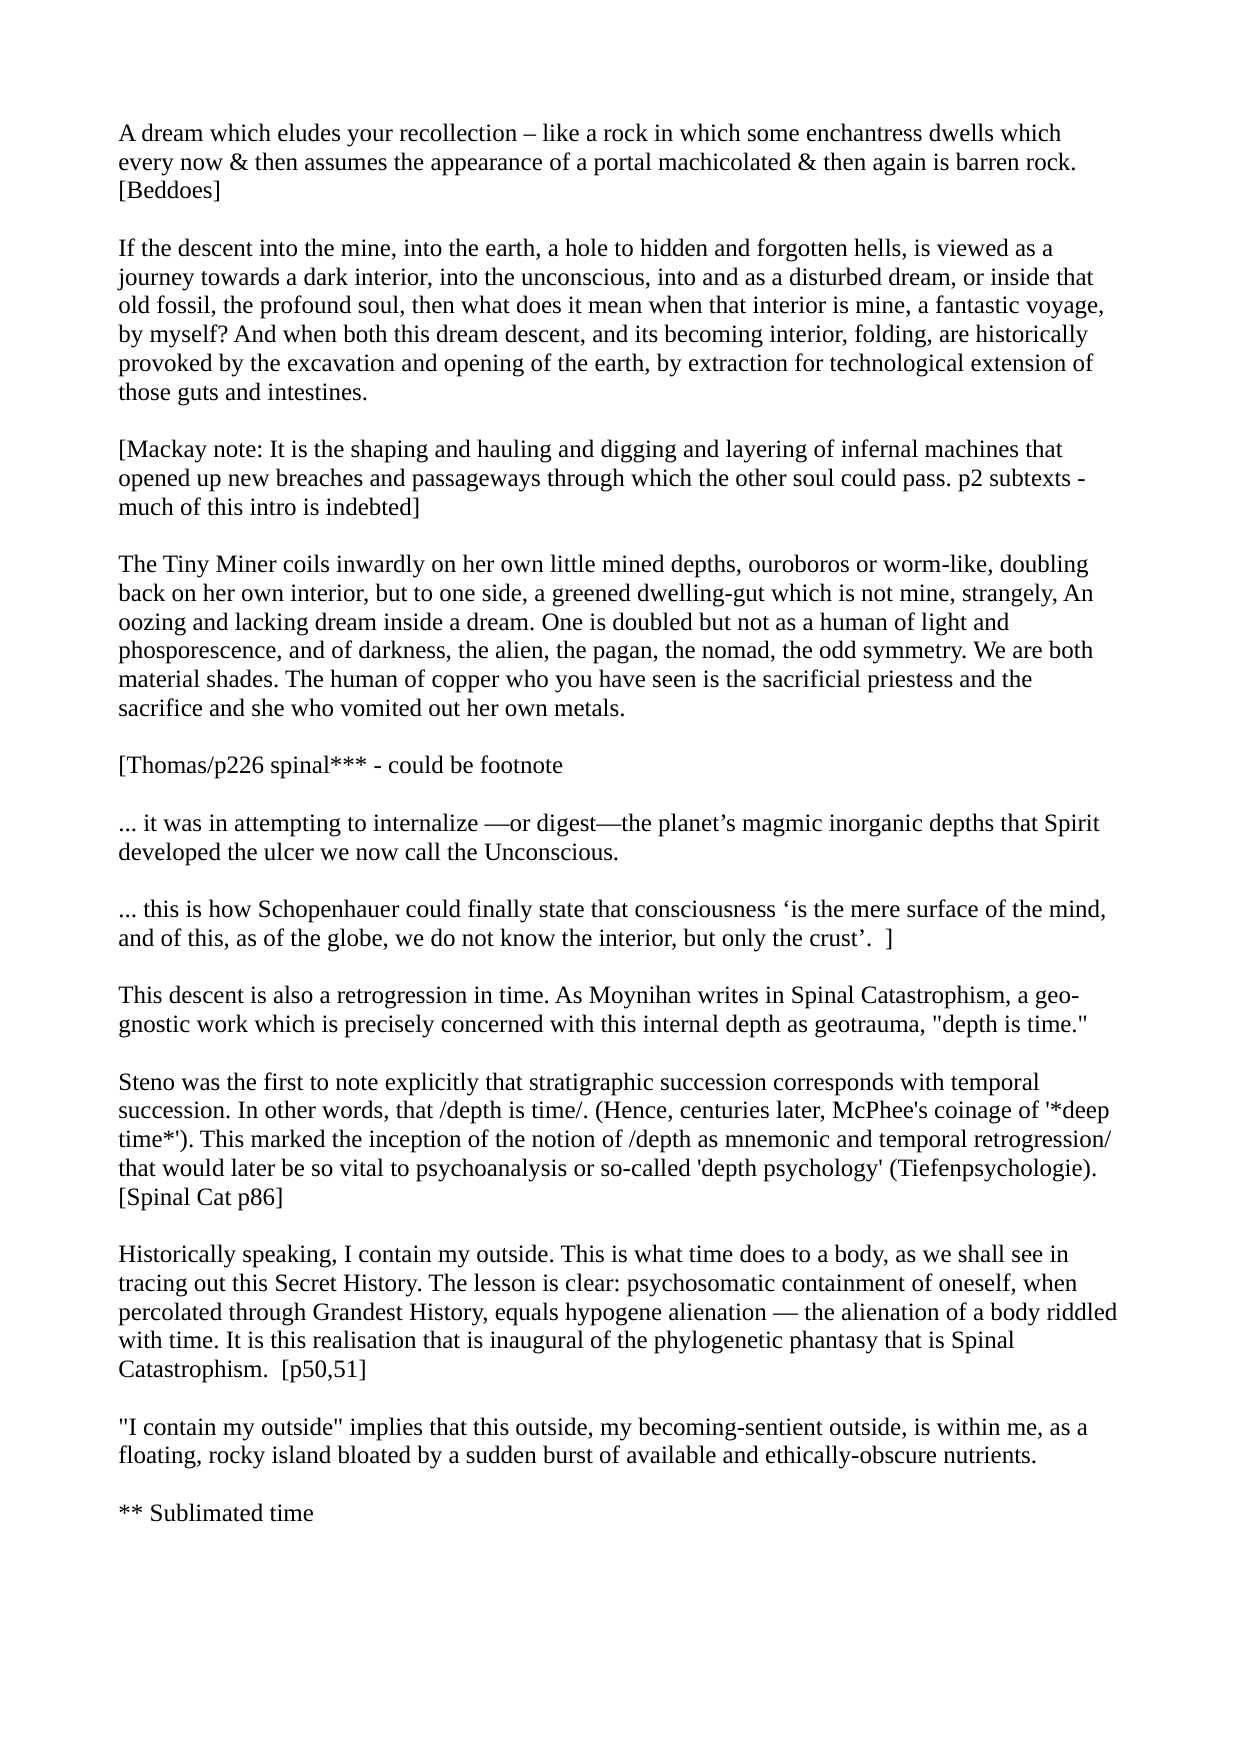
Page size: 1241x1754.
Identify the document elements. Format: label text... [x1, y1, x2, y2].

text [Mackay note: It is the shaping and hauling and digging and layering of infernal machines that opened up new breaches and passageways through which the other soul could pass. p2 subtexts - much of this intro is indebted] [118, 434, 1122, 521]
text Steno was the first to note explicitly that stratigraphic succession corresponds with temporal succession. In other words, that /depth is time/. (Hence, centuries later, McPhee's coinage of '*deep time*'). This marked the inception of the notion of /depth as mnemonic and temporal retrogression/ that would later be so vital to psychoanalysis or so-called 'depth psychology' (Tiefenpsychologie). [Spinal Cat p86] [118, 1067, 1122, 1211]
text A dream which eludes your recollection – like a rock in which some enchantress dwells which every now & then assumes the appearance of a portal machicolated & then again is barren rock. [Beddoes] [118, 118, 1122, 204]
text [Thomas/p226 spinal*** - could be footnote [118, 751, 1122, 779]
text If the descent into the mine, into the earth, a hole to hidden and forgotten hells, is viewed as a journey towards a dark interior, into the unconscious, into and as a disturbed dream, or inside that old fossil, the profound soul, then what does it mean when that interior is mine, a fantastic voyage, by myself? And when both this dream descent, and its becoming interior, folding, are historically provoked by the excavation and opening of the earth, by extraction for technological extension of those guts and intestines. [118, 233, 1122, 406]
text The Tiny Miner coils inwardly on her own little mined depths, ouroboros or worm-like, doubling back on her own interior, but to one side, a greened dwelling-gut which is not mine, strangely, An oozing and lacking dream inside a dream. One is doubled but not as a human of light and phosporescence, and of darkness, the alien, the pagan, the nomad, the odd symmetry. We are both material shades. The human of copper who you have seen is the sacrificial priestess and the sacrifice and she who vomited out her own metals. [118, 549, 1122, 722]
text Historically speaking, I contain my outside. This is what time does to a body, as we shall see in tracing out this Secret History. The lesson is clear: psychosomatic containment of oneself, when percolated through Grandest History, equals hypogene alienation — the alienation of a body riddled with time. It is this realisation that is inaugural of the phylogenetic phantasy that is Spinal Catastrophism. [p50,51] [118, 1239, 1122, 1383]
text ** Sublimated time [118, 1498, 1122, 1527]
text "I contain my outside" implies that this outside, my becoming-sentient outside, is within me, as a floating, rocky island bloated by a sudden burst of available and ethically-obscure nutrients. [118, 1412, 1122, 1469]
text This descent is also a retrogression in time. As Moynihan writes in Spinal Catastrophism, a geo-gnostic work which is precisely concerned with this internal depth as geotrauma, "depth is time." [118, 981, 1122, 1038]
text ... it was in attempting to internalize —or digest—the planet’s magmic inorganic depths that Spirit developed the ulcer we now call the Unconscious. [118, 808, 1122, 866]
text ... this is how Schopenhauer could finally state that consciousness ‘is the mere surface of the mind, and of this, as of the globe, we do not know the interior, but only the crust’. ] [118, 894, 1122, 952]
